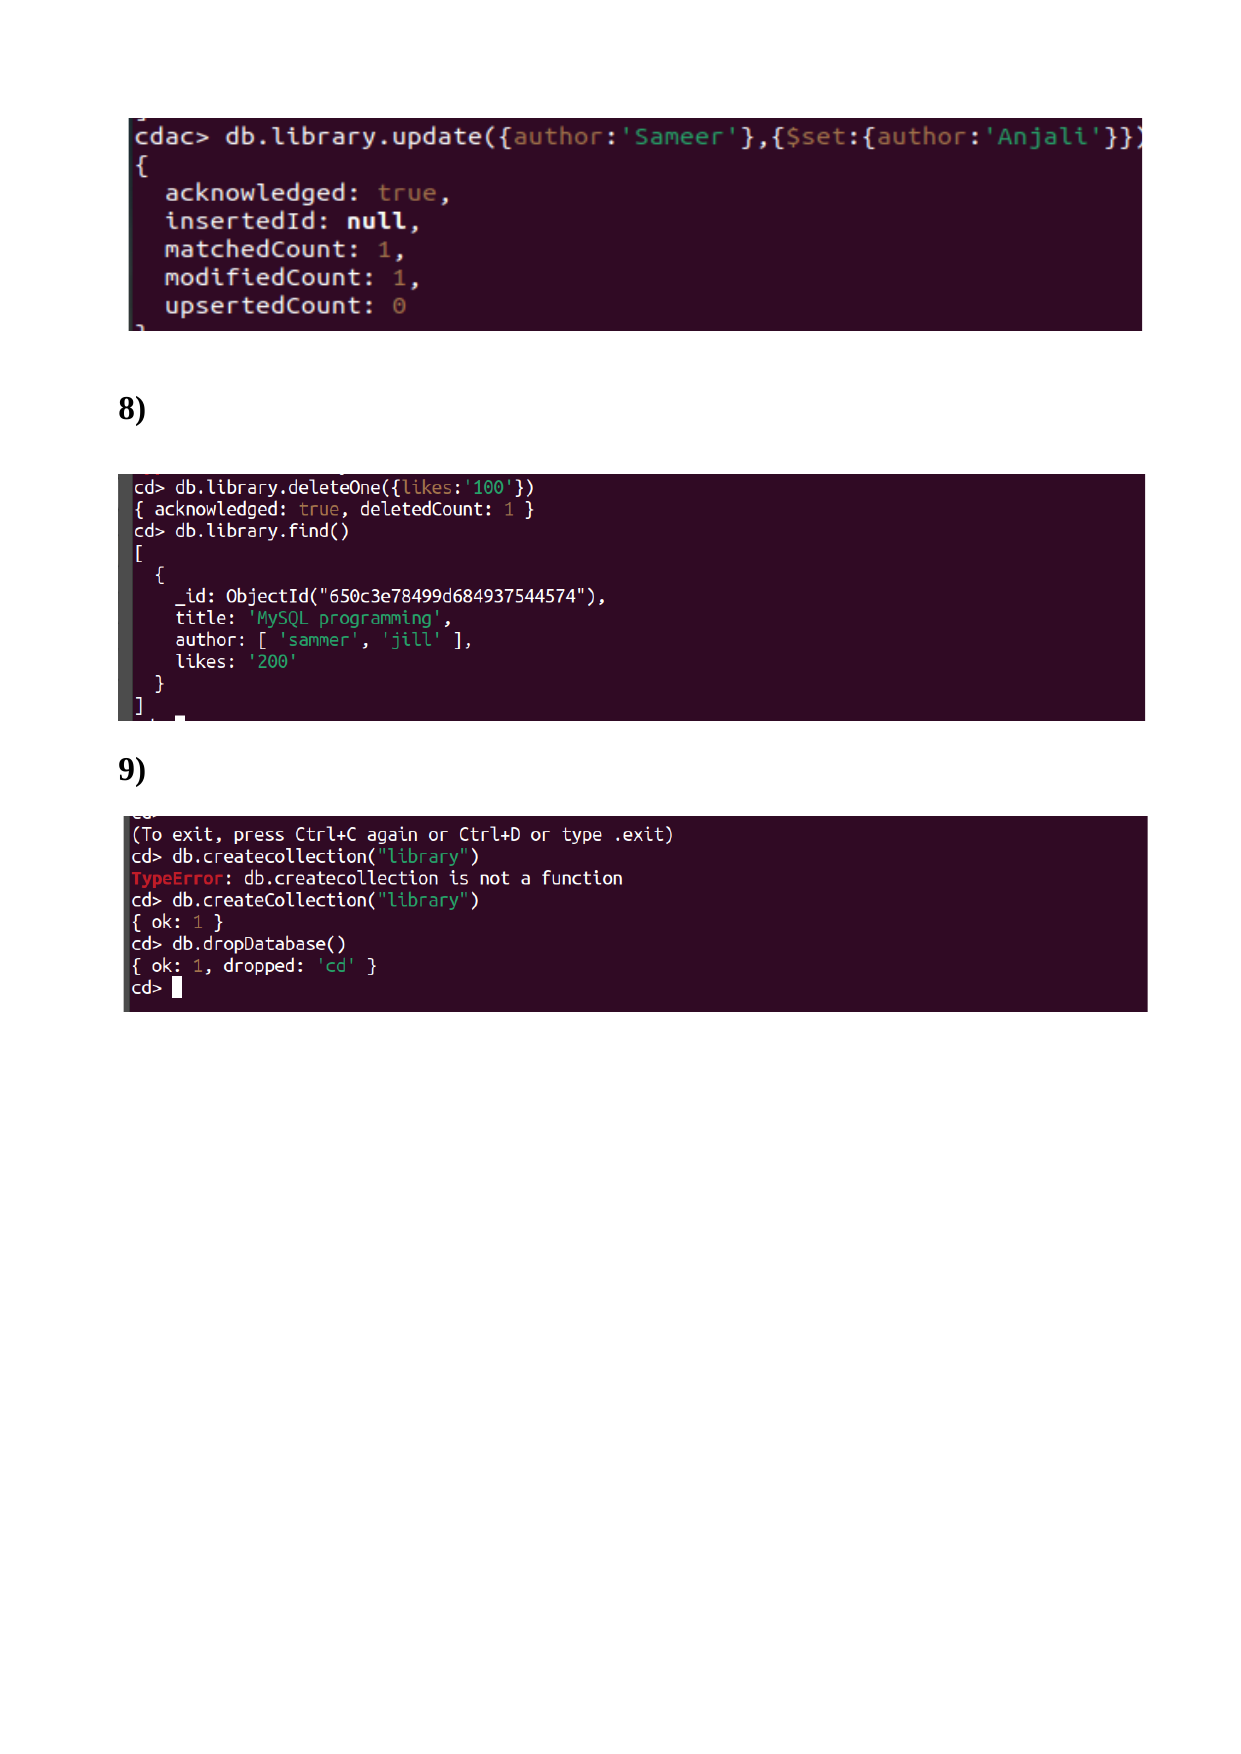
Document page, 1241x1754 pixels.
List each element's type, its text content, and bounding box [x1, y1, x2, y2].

picture [128, 118, 1143, 331]
picture [118, 474, 1146, 721]
picture [123, 816, 1148, 1012]
text 8) [118, 388, 1122, 426]
text 9) [118, 749, 1122, 788]
